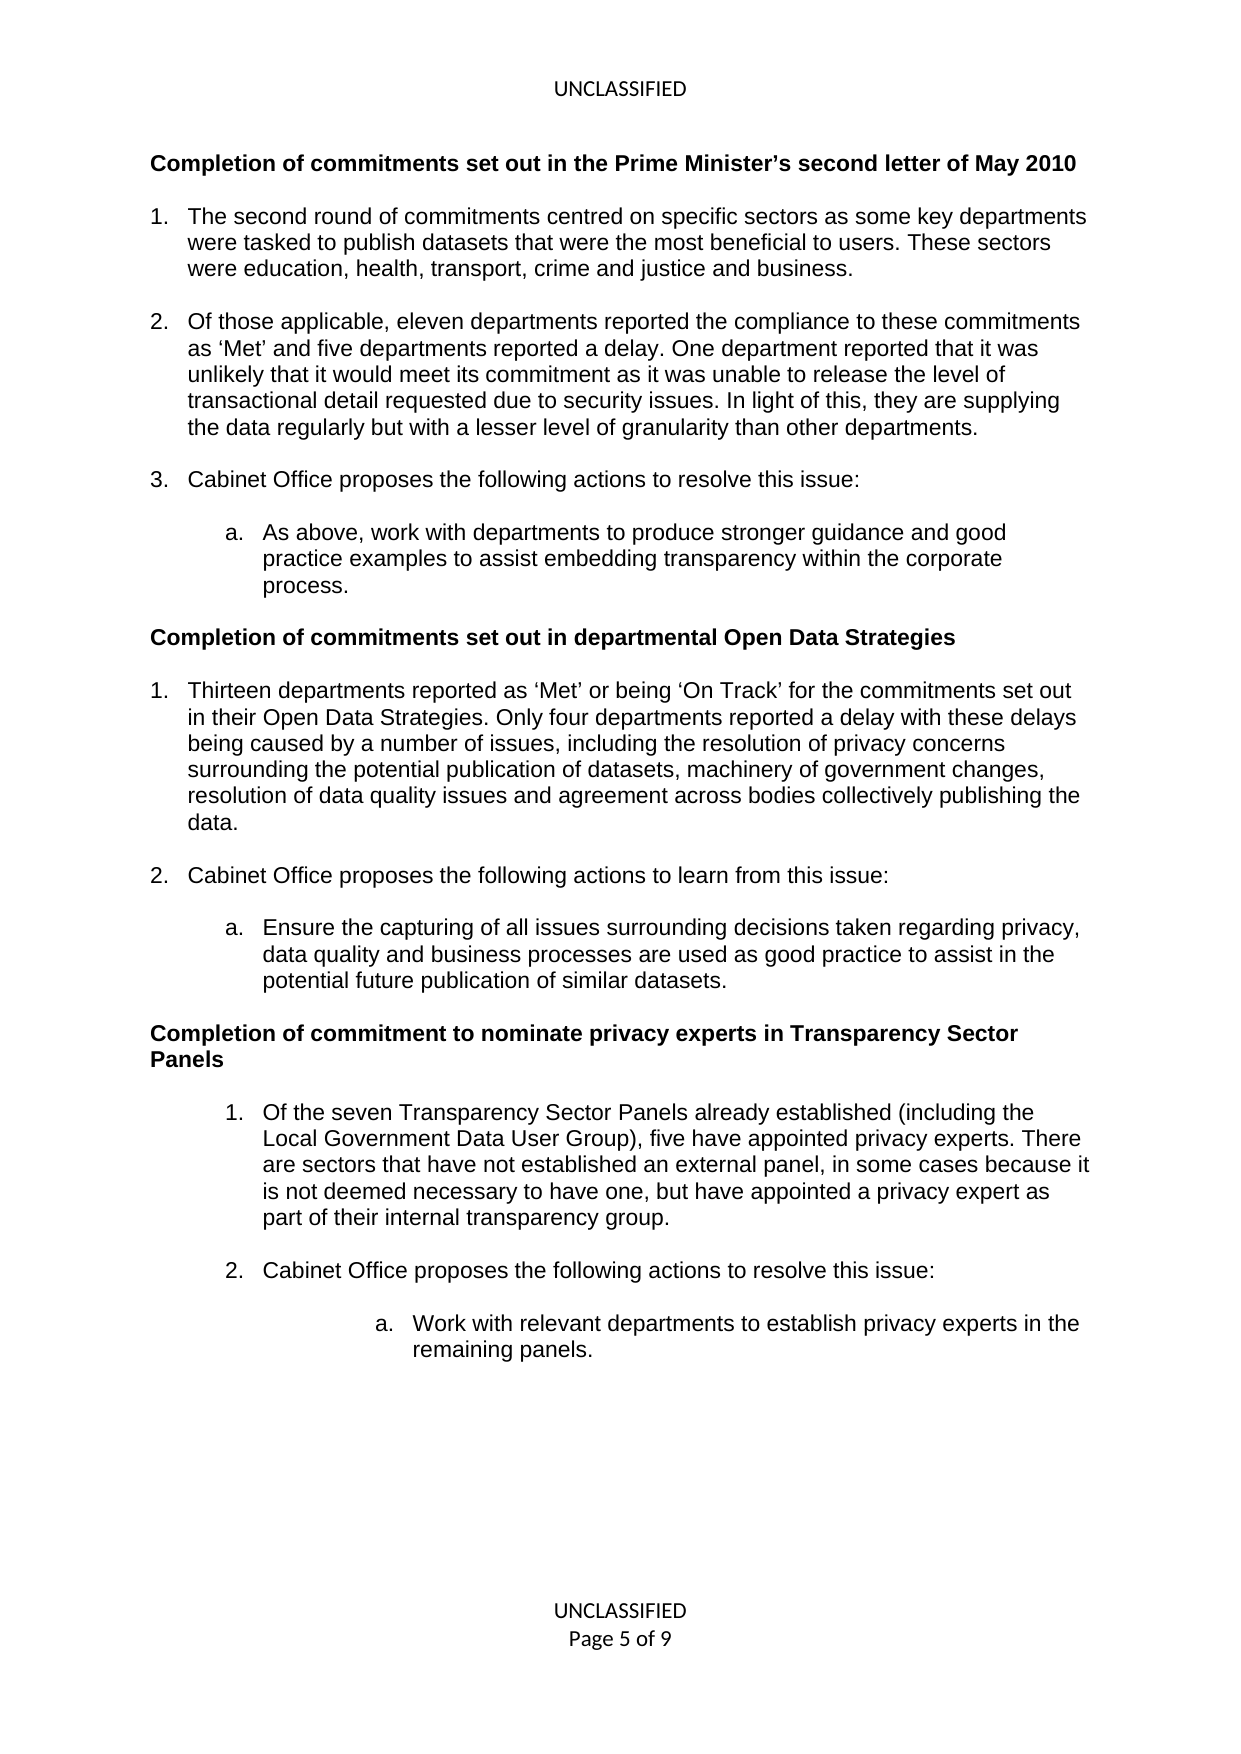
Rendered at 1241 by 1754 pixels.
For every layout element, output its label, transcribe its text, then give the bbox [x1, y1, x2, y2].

list Cabinet Office proposes the following actions to resolve this issue: [150, 466, 1090, 493]
list As above, work with departments to produce stronger guidance and good practice examples to assist embedding transparency within the corporate process. [225, 519, 1090, 598]
list Ensure the capturing of all issues surrounding decisions taken regarding privacy, data quality and business processes are used as good practice to assist in the potential future publication of similar datasets. [225, 914, 1090, 993]
text Completion of commitment to nominate privacy experts in Transparency Sector Panels [150, 1020, 1090, 1072]
list Cabinet Office proposes the following actions to learn from this issue: [150, 862, 1090, 888]
list The second round of commitments centred on specific sectors as some key departments were tasked to publish datasets that were the most beneficial to users. These sectors were education, health, transport, crime and justice and business. [150, 203, 1090, 282]
list Work with relevant departments to establish privacy experts in the remaining panels. [375, 1309, 1090, 1362]
text Completion of commitments set out in the Prime Minister’s second letter of May 2010 [150, 150, 1090, 203]
text Completion of commitments set out in departmental Open Data Strategies [150, 624, 1090, 677]
list Thirteen departments reported as ‘Met’ or being ‘On Track’ for the commitments set out in their Open Data Strategies. Only four departments reported a delay with these delays being caused by a number of issues, including the resolution of privacy concerns surrounding the potential publication of datasets, machinery of government changes, resolution of data quality issues and agreement across bodies collectively publishing the data. [150, 677, 1090, 835]
list Cabinet Office proposes the following actions to resolve this issue: [225, 1257, 1090, 1283]
list Of the seven Transparency Sector Panels already established (including the Local Government Data User Group), five have appointed privacy experts. There are sectors that have not established an external panel, in some cases because it is not deemed necessary to have one, but have appointed a privacy expert as part of their internal transparency group. [225, 1099, 1090, 1231]
list Of those applicable, eleven departments reported the compliance to these commitments as ‘Met’ and five departments reported a delay. One department reported that it was unlikely that it would meet its commitment as it was unable to release the level of transactional detail requested due to security issues. In light of this, they are supplying the data regularly but with a lesser level of granularity than other departments. [150, 308, 1090, 440]
